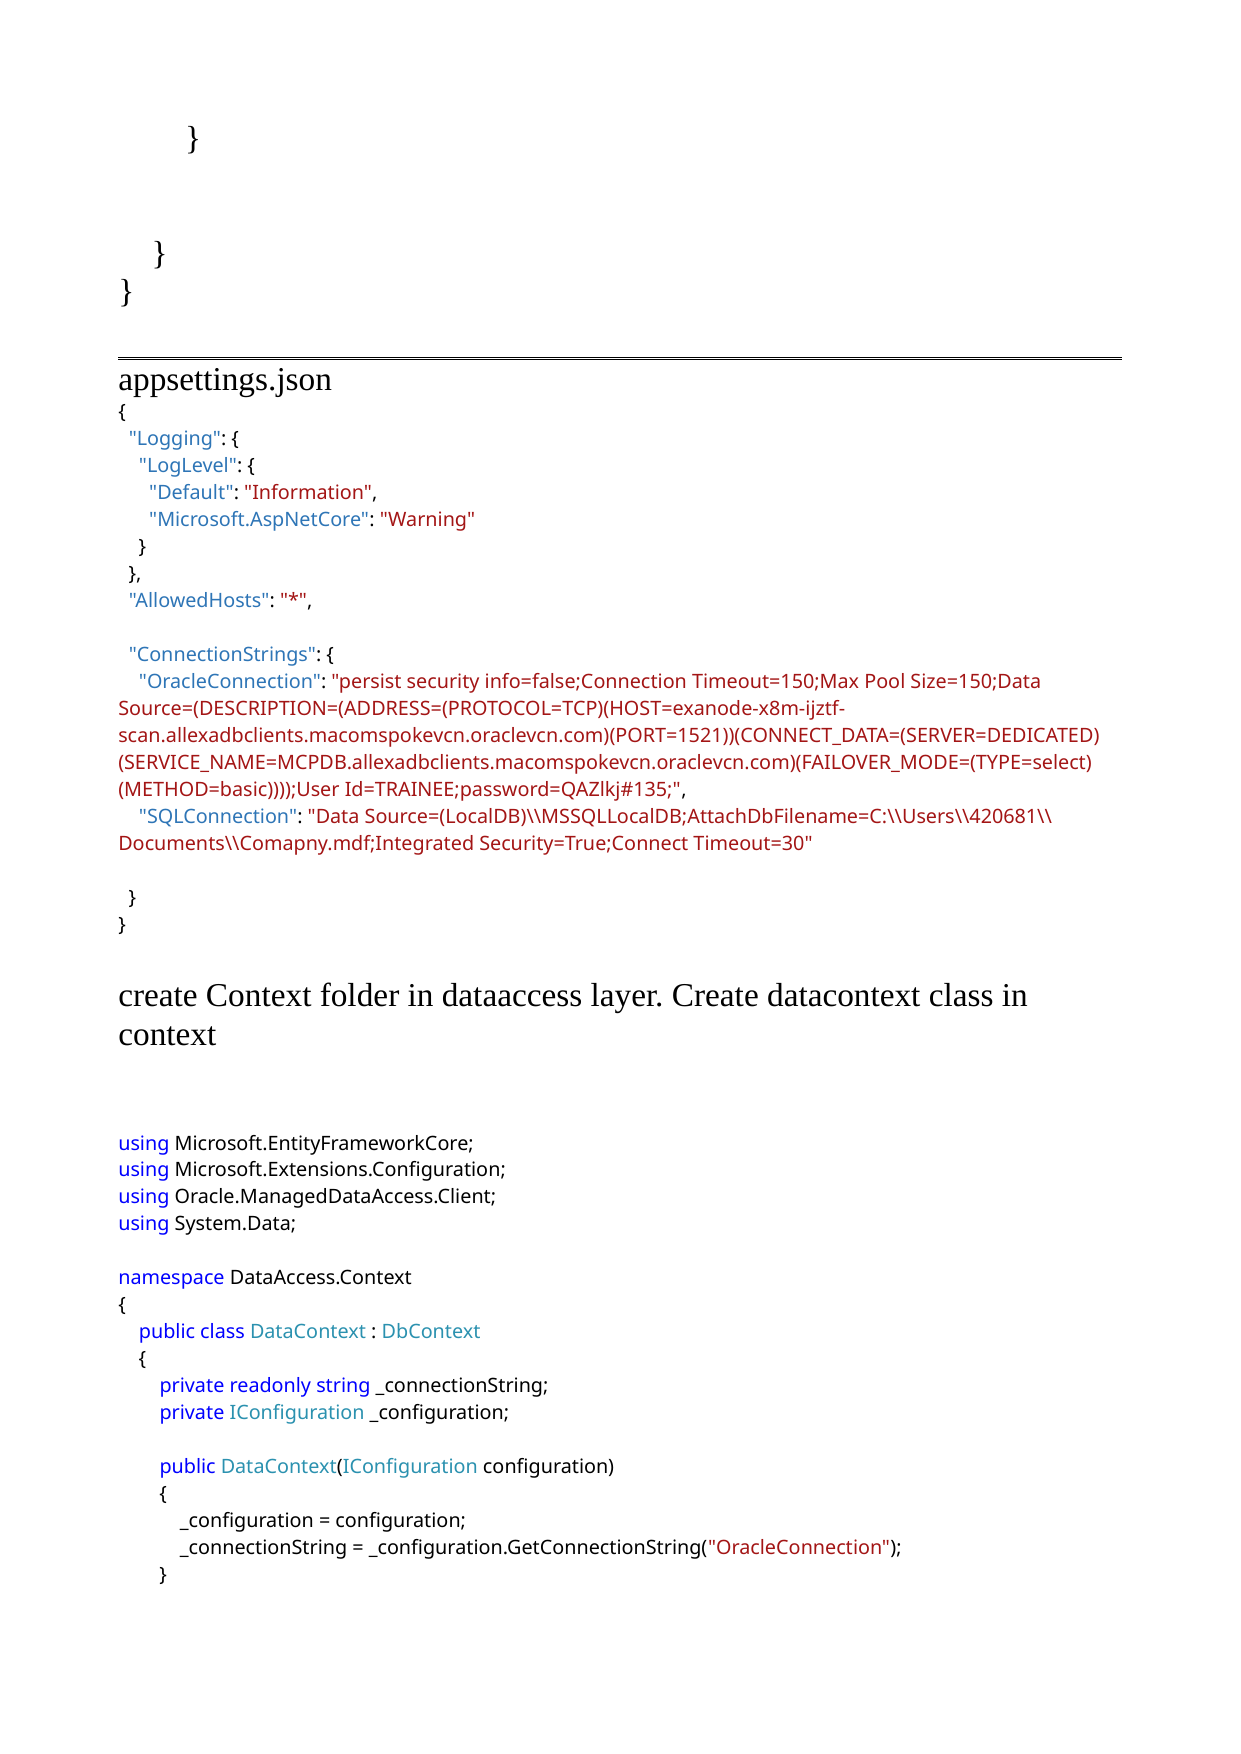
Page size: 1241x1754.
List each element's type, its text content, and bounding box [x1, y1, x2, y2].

text }, [118, 559, 1122, 586]
text "AllowedHosts": "*", [118, 586, 1122, 613]
text private IConfiguration _configuration; [118, 1398, 1122, 1426]
text "LogLevel": { [118, 451, 1122, 478]
text } [118, 233, 1122, 271]
text } [118, 271, 1122, 310]
text _configuration = configuration; [118, 1506, 1122, 1533]
text { [118, 397, 1122, 424]
text appsettings.json [118, 360, 1122, 397]
text } [118, 532, 1122, 559]
text public DataContext(IConfiguration configuration) [118, 1452, 1122, 1479]
text { [118, 1291, 1122, 1318]
text "OracleConnection": "persist security info=false;Connection Timeout=150;Max Pool Size=150;Data Source=(DESCRIPTION=(ADDRESS=(PROTOCOL=TCP)(HOST=exanode-x8m-ijztf-scan.allexadbclients.macomspokevcn.oraclevcn.com)(PORT=1521))(CONNECT_DATA=(SERVER=DEDICATED)(SERVICE_NAME=MCPDB.allexadbclients.macomspokevcn.oraclevcn.com)(FAILOVER_MODE=(TYPE=select)(METHOD=basic))));User Id=TRAINEE;password=QAZlkj#135;", [118, 667, 1122, 802]
text public class DataContext : DbContext [118, 1318, 1122, 1344]
text using Microsoft.EntityFrameworkCore; [118, 1129, 1122, 1156]
text "ConnectionStrings": { [118, 640, 1122, 667]
text { [118, 1479, 1122, 1506]
text "Logging": { [118, 424, 1122, 451]
text } [118, 910, 1122, 937]
text using System.Data; [118, 1210, 1122, 1237]
text } [118, 1560, 1122, 1587]
text using Microsoft.Extensions.Configuration; [118, 1156, 1122, 1183]
text _connectionString = _configuration.GetConnectionString("OracleConnection"); [118, 1533, 1122, 1560]
text "SQLConnection": "Data Source=(LocalDB)\\MSSQLLocalDB;AttachDbFilename=C:\\Users\\420681\\Documents\\Comapny.mdf;Integrated Security=True;Connect Timeout=30" [118, 802, 1122, 856]
text } [118, 118, 1122, 156]
text } [118, 883, 1122, 910]
text using Oracle.ManagedDataAccess.Client; [118, 1183, 1122, 1210]
text "Default": "Information", [118, 478, 1122, 505]
text "Microsoft.AspNetCore": "Warning" [118, 505, 1122, 532]
text { [118, 1344, 1122, 1372]
text namespace DataAccess.Context [118, 1264, 1122, 1291]
text private readonly string _connectionString; [118, 1372, 1122, 1398]
text create Context folder in dataaccess layer. Create datacontext class in context [118, 975, 1122, 1052]
